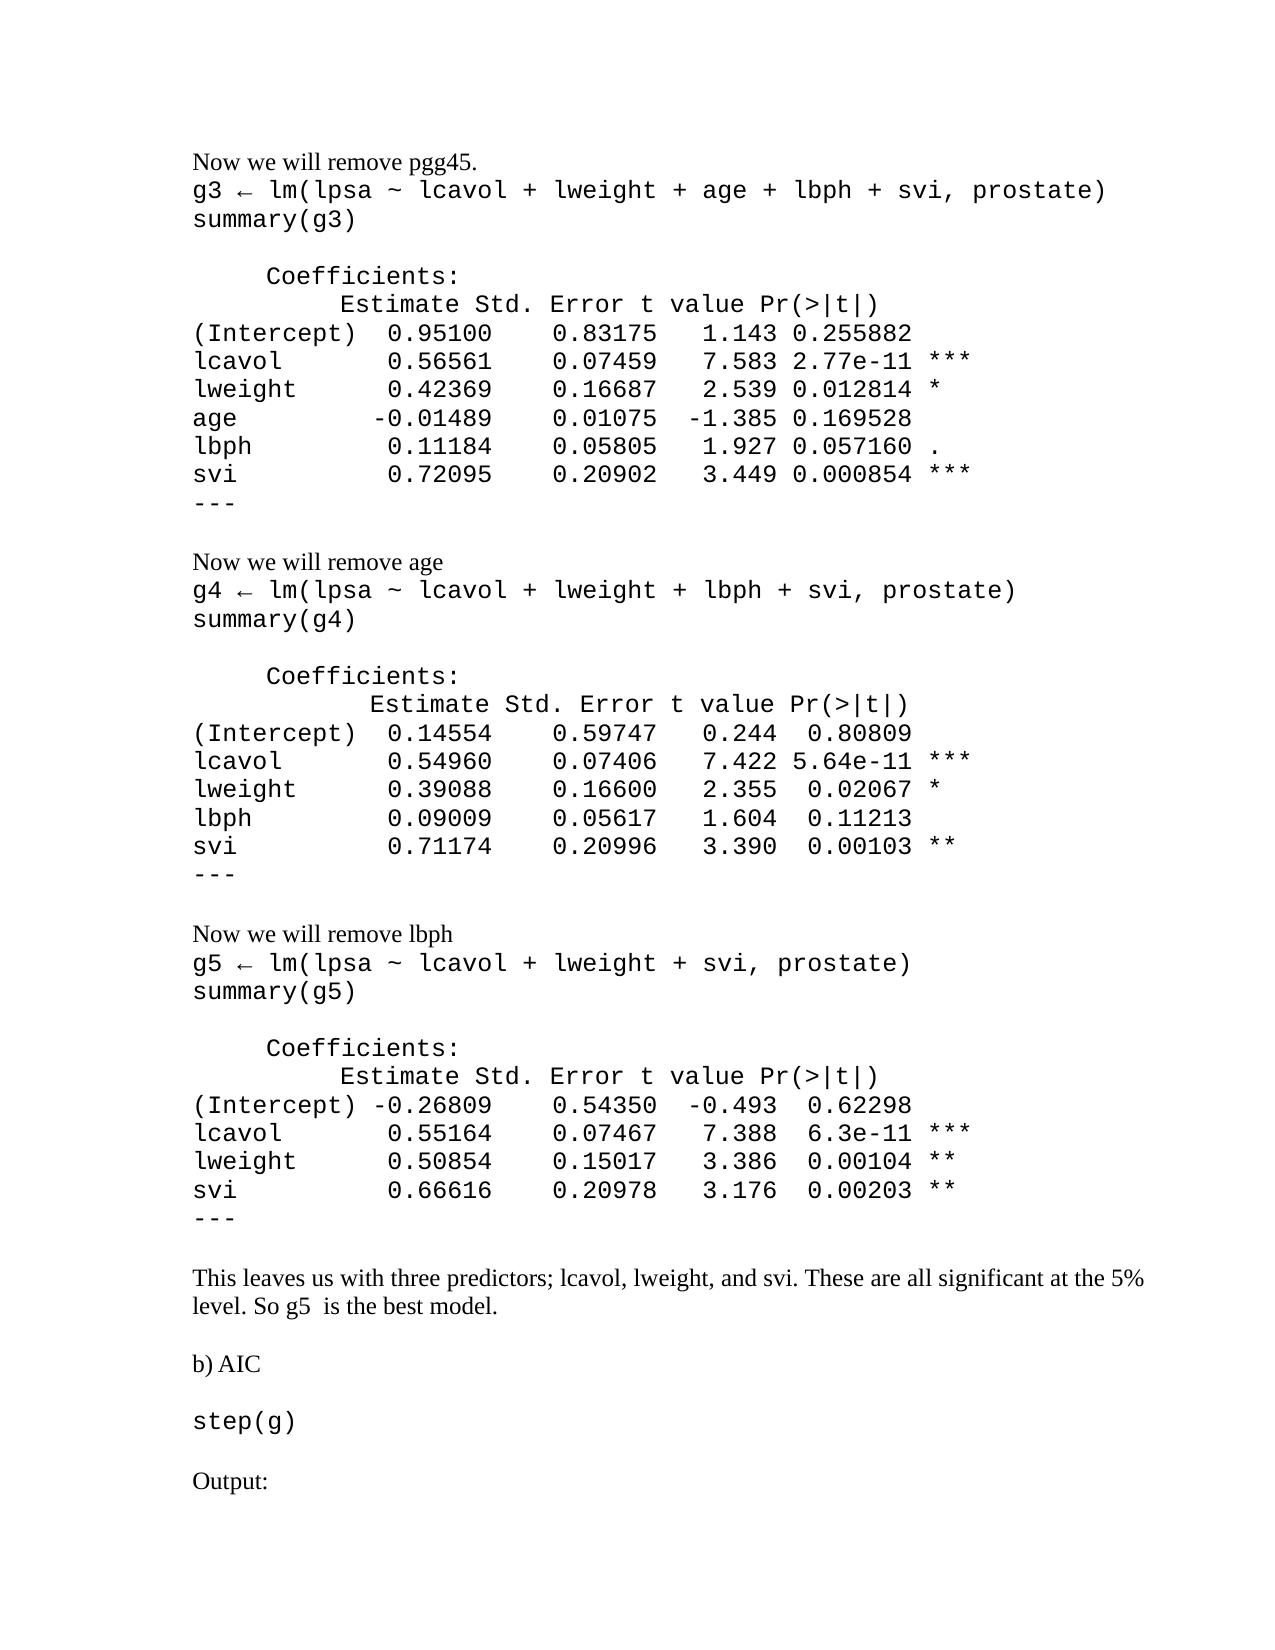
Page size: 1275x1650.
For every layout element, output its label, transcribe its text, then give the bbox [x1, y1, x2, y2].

text (Intercept) -0.26809 0.54350 -0.493 0.62298 [118, 1092, 1157, 1121]
text lbph 0.11184 0.05805 1.927 0.057160 . [118, 433, 1157, 462]
text b) AIC [118, 1349, 1157, 1378]
text Estimate Std. Error t value Pr(>|t|) [118, 692, 1157, 720]
text Output: [118, 1466, 1157, 1495]
text g5 ← lm(lpsa ~ lcavol + lweight + svi, prostate) [118, 948, 1157, 978]
text g4 ← lm(lpsa ~ lcavol + lweight + lbph + svi, prostate) [118, 576, 1157, 606]
text lcavol 0.56561 0.07459 7.583 2.77e-11 *** [118, 348, 1157, 377]
text Coefficients: [118, 1036, 1157, 1064]
text summary(g4) [118, 606, 1157, 635]
text --- [118, 862, 1157, 890]
text Now we will remove pgg45. [118, 147, 1157, 176]
text (Intercept) 0.95100 0.83175 1.143 0.255882 [118, 320, 1157, 348]
text Coefficients: [118, 663, 1157, 692]
text --- [118, 1206, 1157, 1234]
text Now we will remove age [118, 547, 1157, 576]
text svi 0.66616 0.20978 3.176 0.00203 ** [118, 1177, 1157, 1206]
text svi 0.72095 0.20902 3.449 0.000854 *** [118, 462, 1157, 490]
text age -0.01489 0.01075 -1.385 0.169528 [118, 405, 1157, 433]
text Coefficients: [118, 263, 1157, 292]
text (Intercept) 0.14554 0.59747 0.244 0.80809 [118, 720, 1157, 748]
text svi 0.71174 0.20996 3.390 0.00103 ** [118, 833, 1157, 862]
text summary(g5) [118, 978, 1157, 1007]
text g3 ← lm(lpsa ~ lcavol + lweight + age + lbph + svi, prostate) [118, 176, 1157, 206]
text lweight 0.50854 0.15017 3.386 0.00104 ** [118, 1149, 1157, 1177]
text lweight 0.42369 0.16687 2.539 0.012814 * [118, 377, 1157, 405]
text lbph 0.09009 0.05617 1.604 0.11213 [118, 805, 1157, 833]
text Estimate Std. Error t value Pr(>|t|) [118, 1064, 1157, 1092]
text lweight 0.39088 0.16600 2.355 0.02067 * [118, 777, 1157, 805]
text step(g) [118, 1406, 1157, 1437]
text summary(g3) [118, 206, 1157, 235]
text Estimate Std. Error t value Pr(>|t|) [118, 292, 1157, 320]
text This leaves us with three predictors; lcavol, lweight, and svi. These are all significant at the 5% level. So g5 is the best model. [118, 1263, 1157, 1320]
text Now we will remove lbph [118, 919, 1157, 948]
text lcavol 0.55164 0.07467 7.388 6.3e-11 *** [118, 1121, 1157, 1149]
text --- [118, 490, 1157, 518]
text lcavol 0.54960 0.07406 7.422 5.64e-11 *** [118, 748, 1157, 777]
